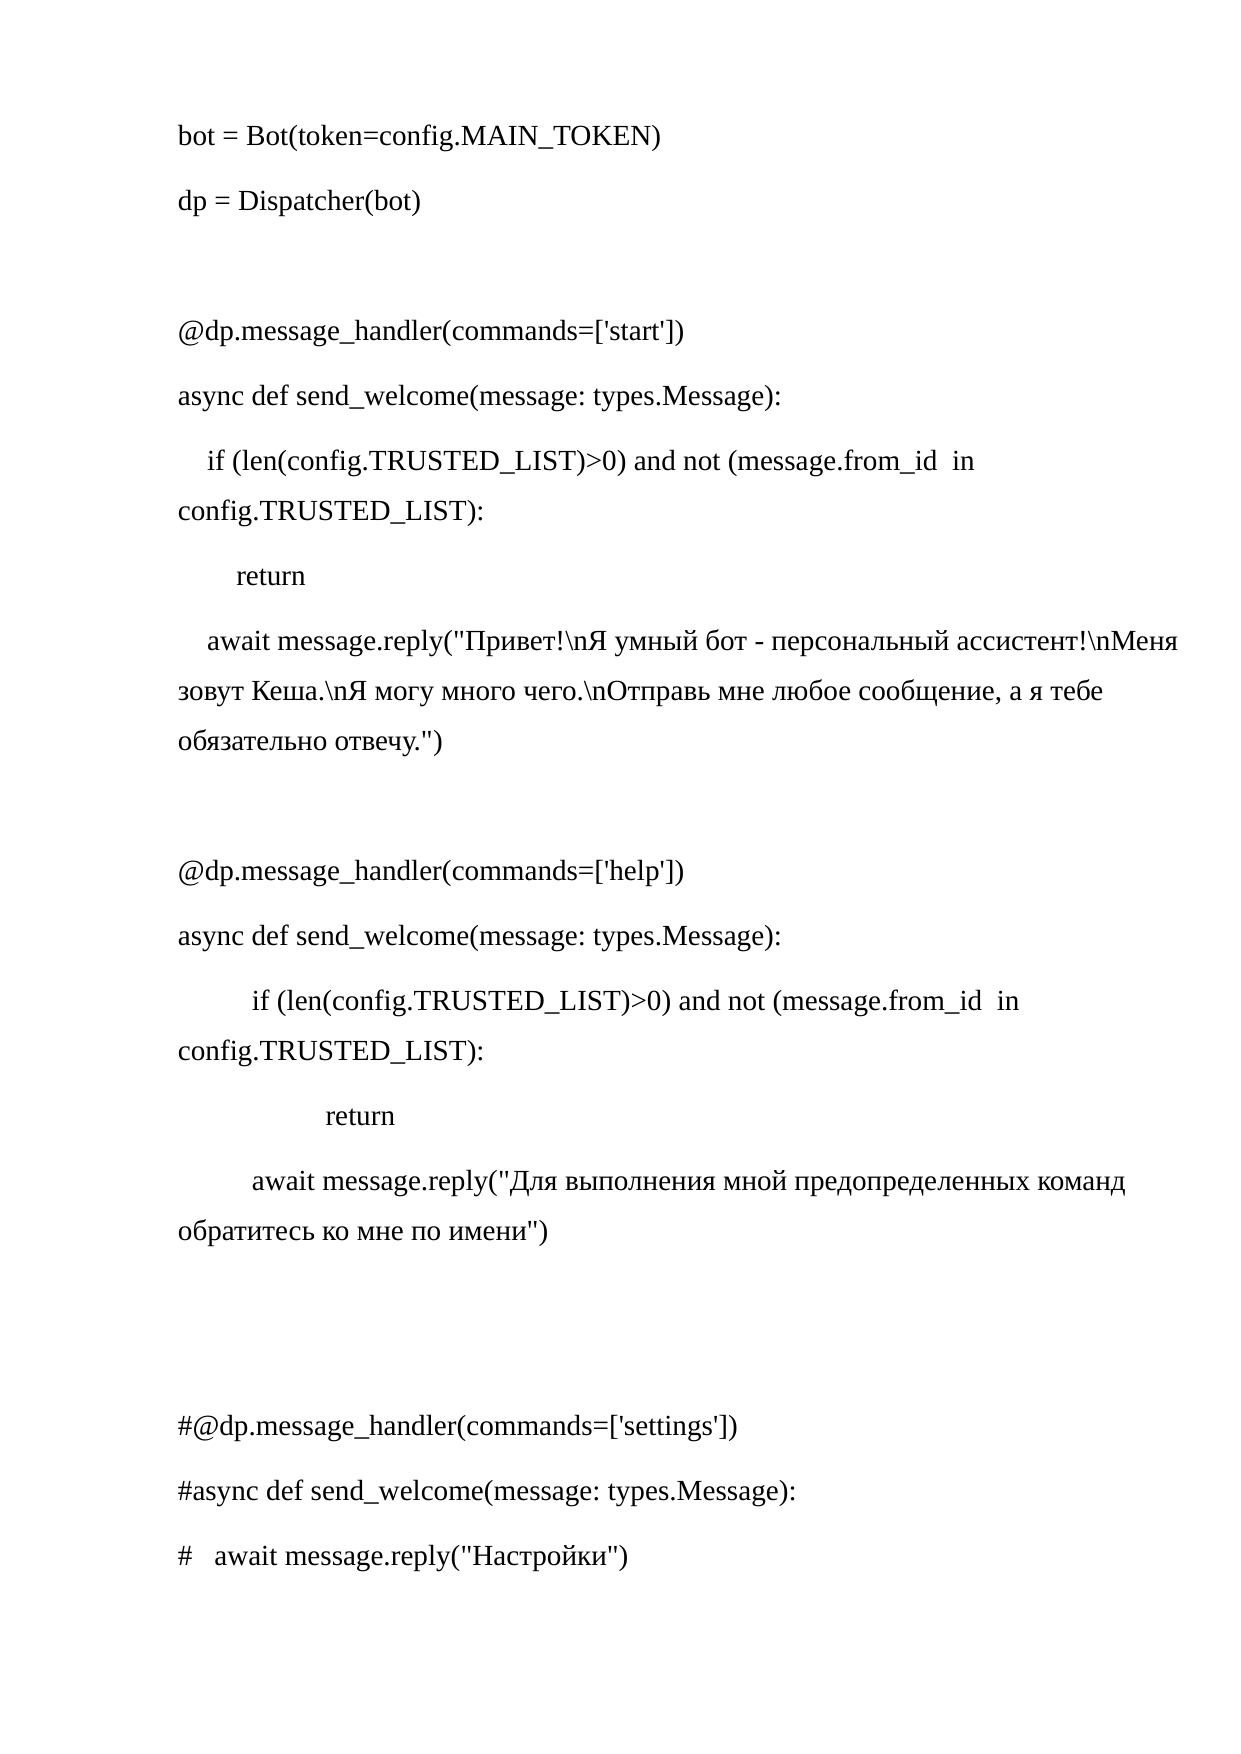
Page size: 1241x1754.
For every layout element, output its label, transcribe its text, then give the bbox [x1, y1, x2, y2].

text async def send_welcome(message: types.Message): [178, 918, 1182, 952]
text await message.reply("Для выполнения мной предопределенных команд обратитесь ко мне по имени") [178, 1163, 1182, 1247]
text await message.reply("Привет!\nЯ умный бот - персональный ассистент!\nМеня зовут Кеша.\nЯ могу много чего.\nОтправь мне любое сообщение, а я тебе обязательно отвечу.") [178, 623, 1182, 757]
text bot = Bot(token=config.MAIN_TOKEN) [178, 118, 1182, 152]
text if (len(config.TRUSTED_LIST)>0) and not (message.from_id in config.TRUSTED_LIST): [178, 443, 1182, 526]
text # await message.reply("Настройки") [178, 1538, 1182, 1571]
text #@dp.message_handler(commands=['settings']) [178, 1408, 1182, 1442]
text if (len(config.TRUSTED_LIST)>0) and not (message.from_id in config.TRUSTED_LIST): [178, 983, 1182, 1067]
text @dp.message_handler(commands=['help']) [178, 853, 1182, 887]
text #async def send_welcome(message: types.Message): [178, 1473, 1182, 1506]
text async def send_welcome(message: types.Message): [178, 378, 1182, 411]
text dp = Dispatcher(bot) [178, 183, 1182, 217]
text @dp.message_handler(commands=['start']) [178, 313, 1182, 346]
text return [178, 1098, 1182, 1132]
text return [178, 558, 1182, 591]
